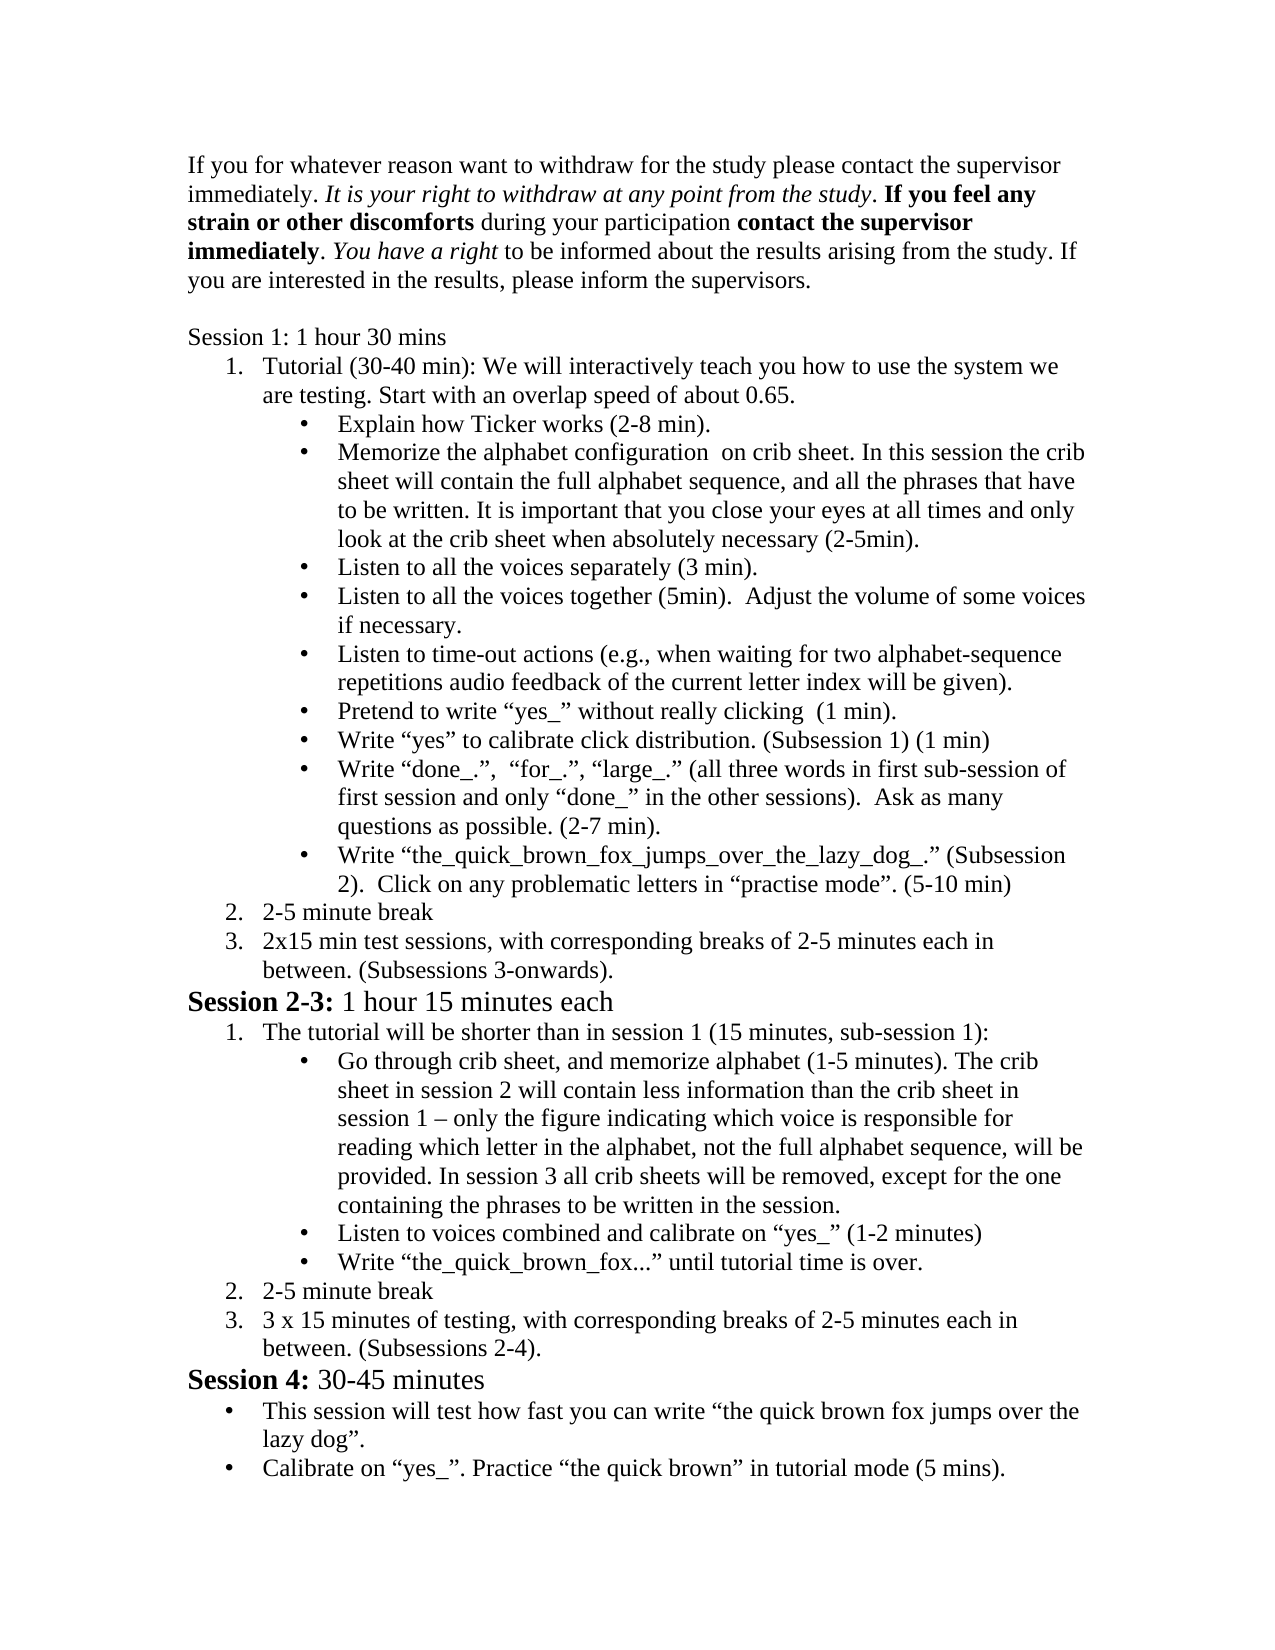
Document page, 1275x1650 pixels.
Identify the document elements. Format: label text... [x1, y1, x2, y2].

list Tutorial (30-40 min): We will interactively teach you how to use the system we are testing. Start with an overlap speed of about 0.65. [225, 351, 1087, 409]
list This session will test how fast you can write “the quick brown fox jumps over the lazy dog”. [225, 1396, 1087, 1453]
list Listen to all the voices together (5min). Adjust the volume of some voices if necessary. [300, 581, 1087, 639]
list 3 x 15 minutes of testing, with corresponding breaks of 2-5 minutes each in between. (Subsessions 2-4). [225, 1305, 1087, 1362]
list Write “done_.”, “for_.”, “large_.” (all three words in first sub-session of first session and only “done_” in the other sessions). Ask as many questions as possible. (2-7 min). [300, 754, 1087, 840]
list Explain how Ticker works (2-8 min). [300, 409, 1087, 437]
list Calibrate on “yes_”. Practice “the quick brown” in tutorial mode (5 mins). [225, 1453, 1087, 1482]
list Listen to all the voices separately (3 min). [300, 552, 1087, 581]
text Session 4: 30-45 minutes [187, 1362, 1087, 1396]
list Write “yes” to calibrate click distribution. (Subsession 1) (1 min) [300, 725, 1087, 754]
list Listen to voices combined and calibrate on “yes_” (1-2 minutes) [300, 1218, 1087, 1247]
list Write “the_quick_brown_fox_jumps_over_the_lazy_dog_.” (Subsession 2). Click on any problematic letters in “practise mode”. (5-10 min) [300, 840, 1087, 897]
list 2-5 minute break [225, 897, 1087, 926]
list Write “the_quick_brown_fox...” until tutorial time is over. [300, 1247, 1087, 1276]
list 2x15 min test sessions, with corresponding breaks of 2-5 minutes each in between. (Subsessions 3-onwards). [225, 926, 1087, 984]
list The tutorial will be shorter than in session 1 (15 minutes, sub-session 1): [225, 1017, 1087, 1046]
list 2-5 minute break [225, 1276, 1087, 1305]
text If you for whatever reason want to withdraw for the study please contact the supervisor immediately. It is your right to withdraw at any point from the study. If you feel any strain or other discomforts during your participation contact the supervisor immediately. You have a right to be informed about the results arising from the study. If you are interested in the results, please inform the supervisors. [187, 150, 1087, 294]
list Go through crib sheet, and memorize alphabet (1-5 minutes). The crib sheet in session 2 will contain less information than the crib sheet in session 1 – only the figure indicating which voice is responsible for reading which letter in the alphabet, not the full alphabet sequence, will be provided. In session 3 all crib sheets will be removed, except for the one containing the phrases to be written in the session. [300, 1046, 1087, 1218]
text Session 1: 1 hour 30 mins [187, 322, 1087, 351]
list Pretend to write “yes_” without really clicking (1 min). [300, 696, 1087, 725]
list Memorize the alphabet configuration on crib sheet. In this session the crib sheet will contain the full alphabet sequence, and all the phrases that have to be written. It is important that you close your eyes at all times and only look at the crib sheet when absolutely necessary (2-5min). [300, 437, 1087, 552]
list Listen to time-out actions (e.g., when waiting for two alphabet-sequence repetitions audio feedback of the current letter index will be given). [300, 639, 1087, 696]
text Session 2-3: 1 hour 15 minutes each [187, 984, 1087, 1017]
